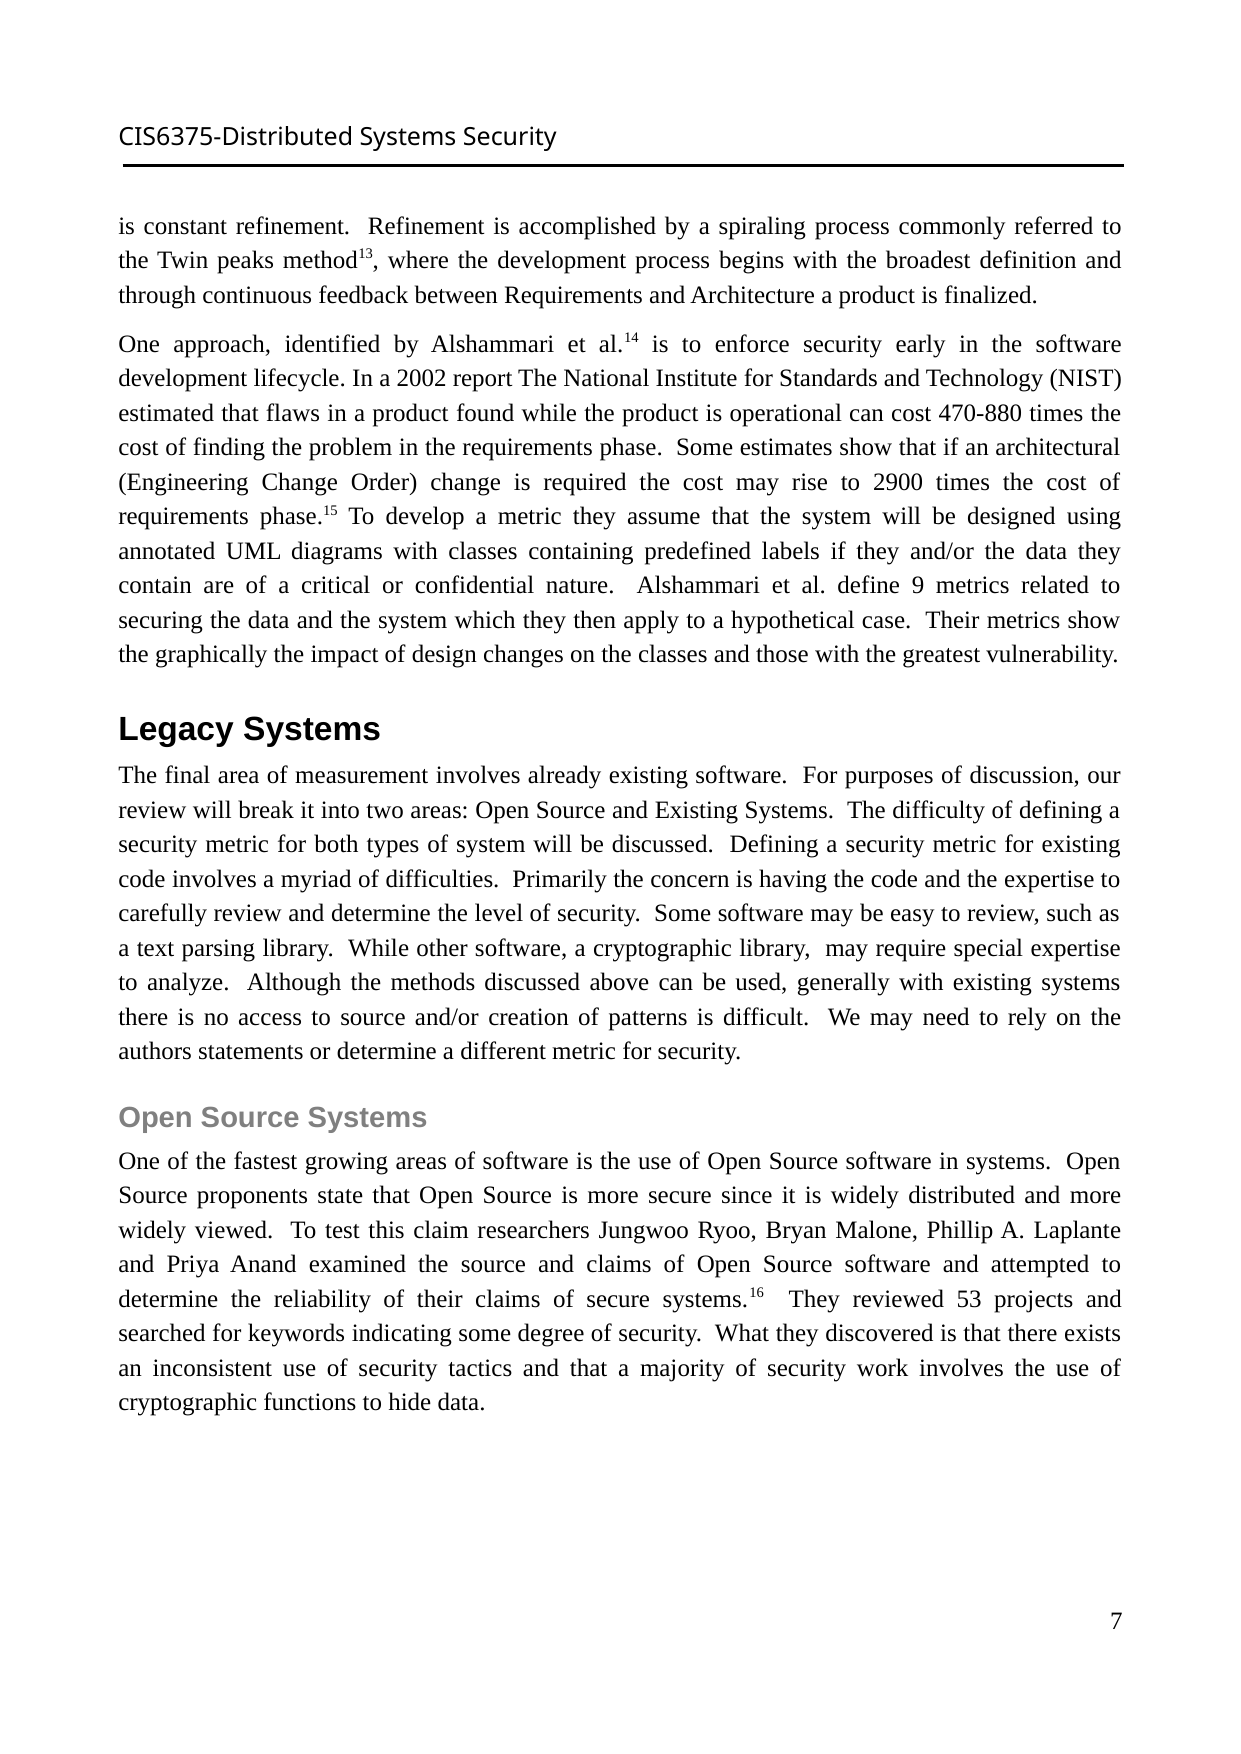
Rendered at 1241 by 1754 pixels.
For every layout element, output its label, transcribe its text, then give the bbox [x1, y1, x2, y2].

text One of the fastest growing areas of software is the use of Open Source software in systems. Open Source proponents state that Open Source is more secure since it is widely distributed and more widely viewed. To test this claim researchers Jungwoo Ryoo, Bryan Malone, Phillip A. Laplante and Priya Anand examined the source and claims of Open Source software and attempted to determine the reliability of their claims of secure systems. They reviewed 53 projects and searched for keywords indicating some degree of security. What they discovered is that there exists an inconsistent use of security tactics and that a majority of security work involves the use of cryptographic functions to hide data. [118, 1146, 1122, 1416]
text is constant refinement. Refinement is accomplished by a spiraling process commonly referred to the Twin peaks method, where the development process begins with the broadest definition and through continuous feedback between Requirements and Architecture a product is finalized. [118, 211, 1122, 309]
text One approach, identified by Alshammari et al. is to enforce security early in the software development lifecycle. In a 2002 report The National Institute for Standards and Technology (NIST) estimated that flaws in a product found while the product is operational can cost 470-880 times the cost of finding the problem in the requirements phase. Some estimates show that if an architectural (Engineering Change Order) change is required the cost may rise to 2900 times the cost of requirements phase. To develop a metric they assume that the system will be designed using annotated UML diagrams with classes containing predefined labels if they and/or the data they contain are of a critical or confidential nature. Alshammari et al. define 9 metrics related to securing the data and the system which they then apply to a hypothetical case. Their metrics show the graphically the impact of design changes on the classes and those with the greatest vulnerability. [118, 329, 1122, 668]
subtitle Legacy Systems [118, 709, 1122, 748]
text The final area of measurement involves already existing software. For purposes of discussion, our review will break it into two areas: Open Source and Existing Systems. The difficulty of defining a security metric for both types of system will be discussed. Defining a security metric for existing code involves a myriad of difficulties. Primarily the concern is having the code and the expertise to carefully review and determine the level of security. Some software may be easy to review, such as a text parsing library. While other software, a cryptographic library, may require special expertise to analyze. Although the methods discussed above can be used, generally with existing systems there is no access to source and/or creation of patterns is difficult. We may need to rely on the authors statements or determine a different metric for security. [118, 760, 1122, 1065]
subtitle Open Source Systems [118, 1100, 1122, 1133]
